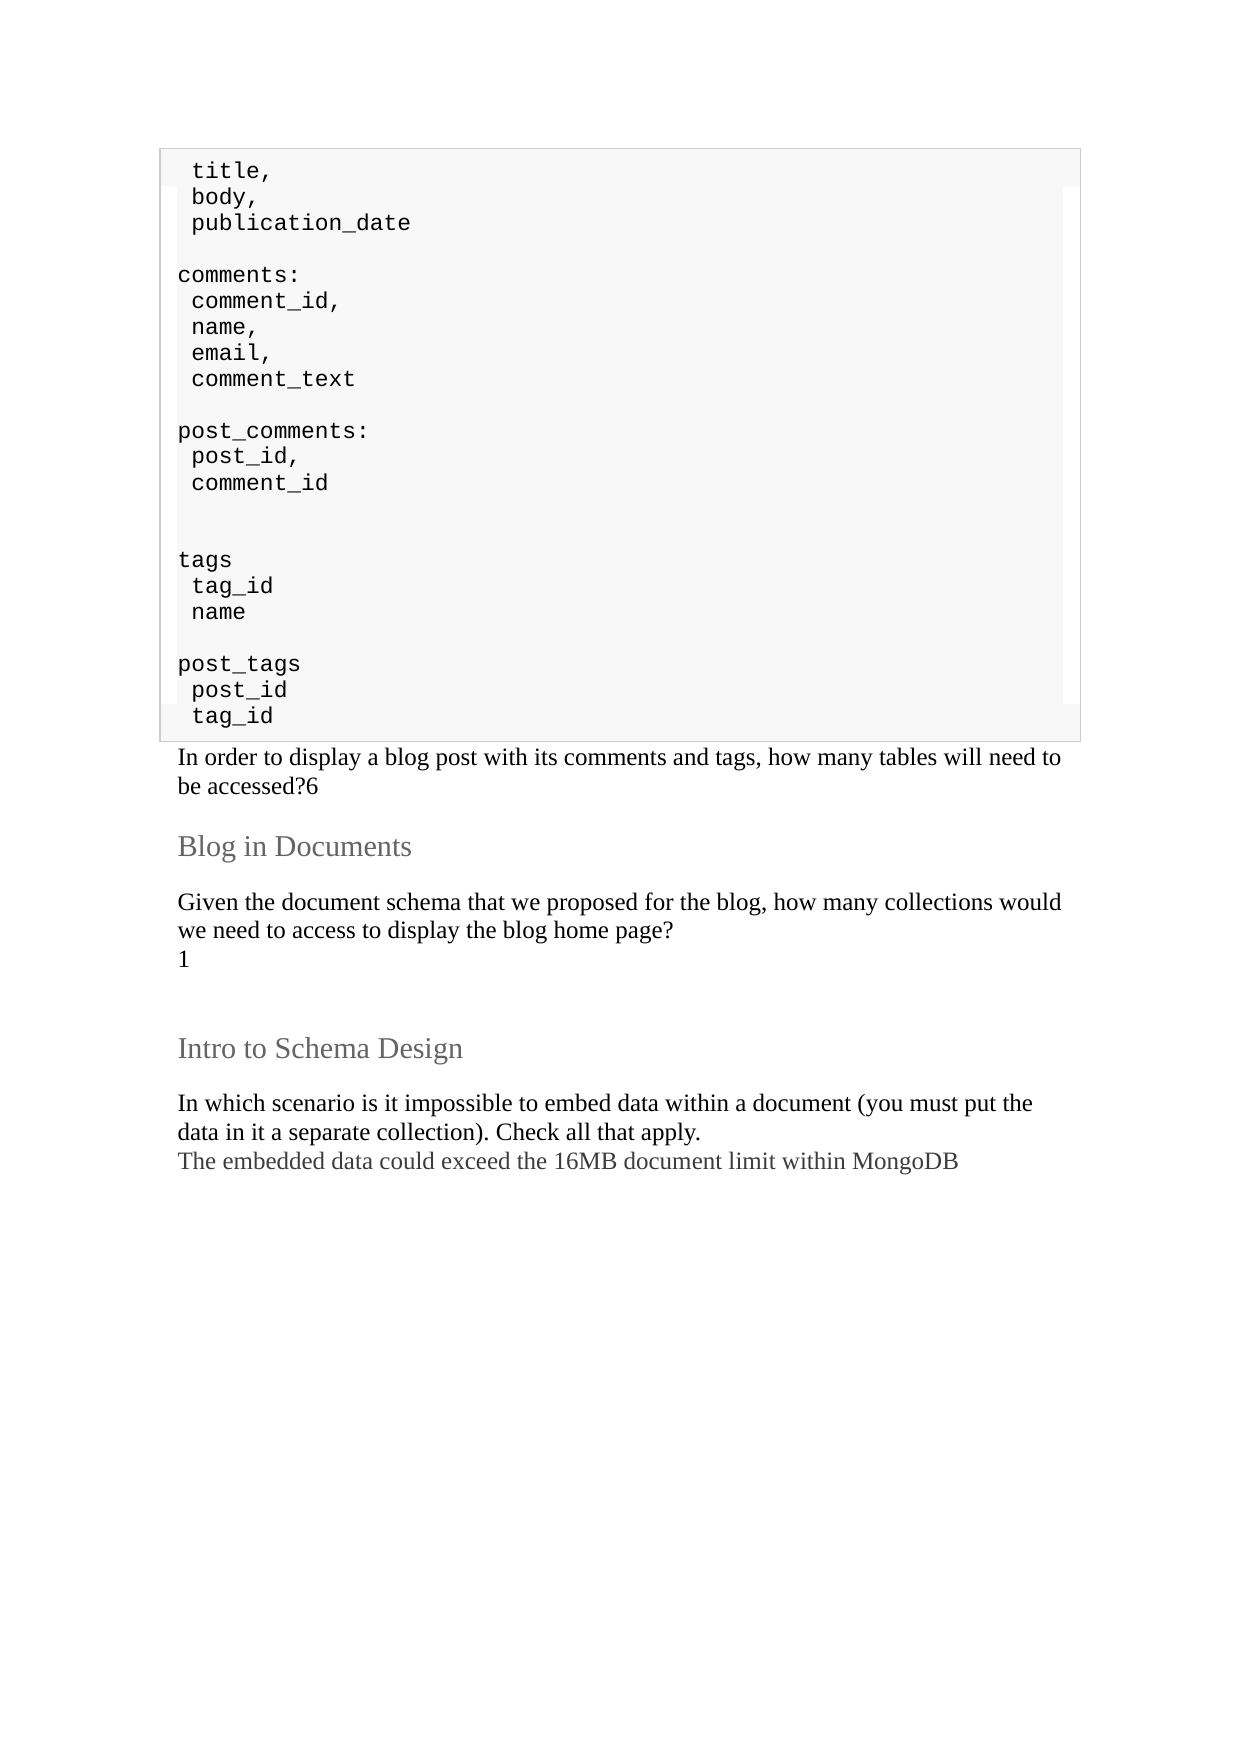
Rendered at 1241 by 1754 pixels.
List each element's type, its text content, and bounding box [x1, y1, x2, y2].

text comment_text [177, 367, 1063, 393]
text 1 [177, 944, 1063, 1030]
text comment_id, [177, 289, 1063, 315]
text name, [177, 315, 1063, 341]
subtitle Intro to Schema Design [177, 1030, 1063, 1065]
text Given the document schema that we proposed for the blog, how many collections would we need to access to display the blog home page? [177, 887, 1063, 944]
text post_comments: [177, 419, 1063, 445]
text name [177, 601, 1063, 626]
subtitle Blog in Documents [177, 828, 1063, 863]
text tags [177, 549, 1063, 574]
text publication_date [177, 211, 1063, 237]
text tag_id [161, 692, 1080, 741]
text post_id, [177, 445, 1063, 471]
text In which scenario is it impossible to embed data within a document (you must put the data in it a separate collection). Check all that apply. [177, 1088, 1063, 1146]
text body, [177, 186, 1063, 211]
text email, [177, 341, 1063, 367]
text post_id [177, 678, 1063, 692]
text comments: [177, 263, 1063, 289]
text post_tags [177, 652, 1063, 678]
text The embedded data could exceed the 16MB document limit within MongoDB [177, 1146, 1063, 1175]
text comment_id [177, 471, 1063, 497]
text tag_id [177, 574, 1063, 601]
text In order to display a blog post with its comments and tags, how many tables will need to be accessed?6 [177, 742, 1063, 828]
text title, [161, 149, 1080, 186]
